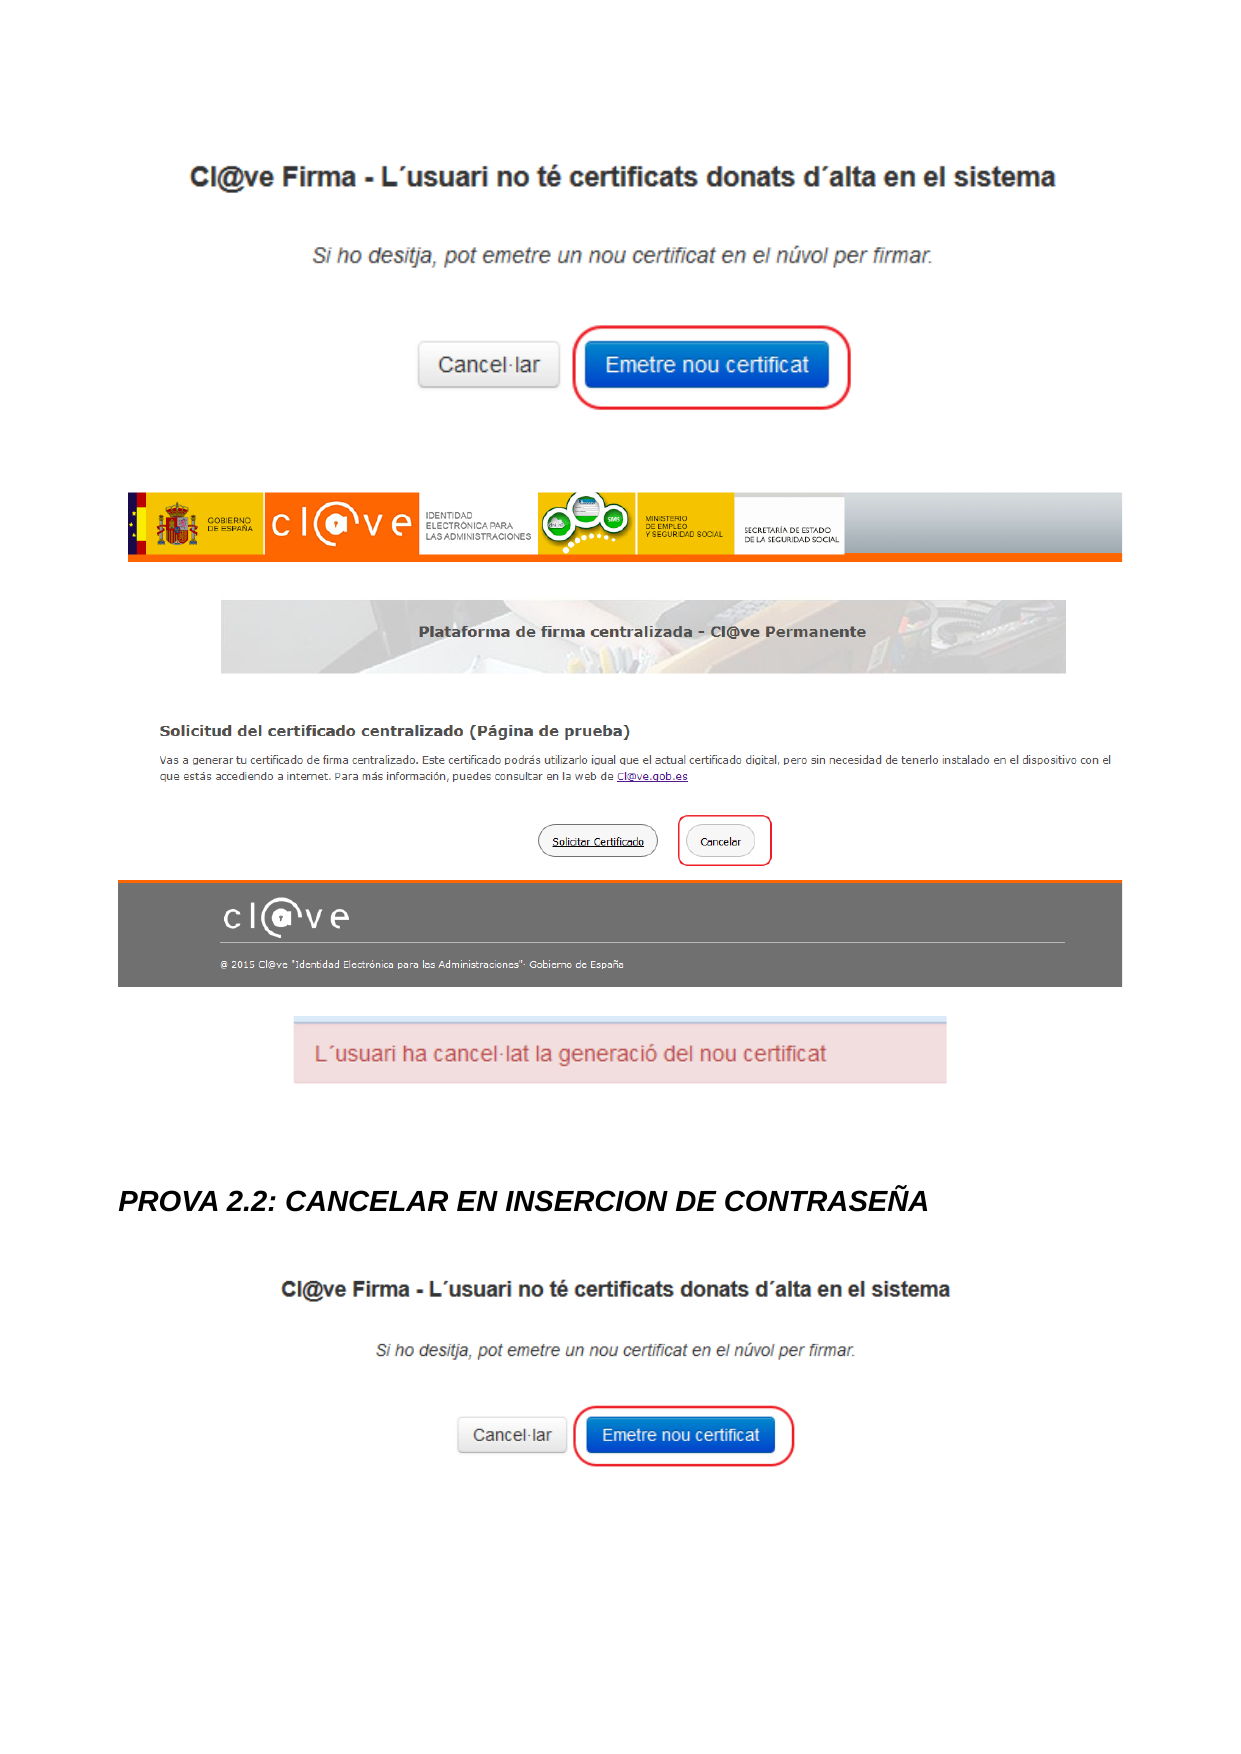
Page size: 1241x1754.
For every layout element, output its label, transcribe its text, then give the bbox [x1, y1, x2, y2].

subtitle PROVA 2.2: CANCELAR EN INSERCION DE CONTRASEÑA [118, 1184, 1122, 1217]
picture [257, 1258, 983, 1498]
picture [118, 118, 1123, 460]
picture [118, 488, 1123, 988]
picture [293, 1016, 947, 1131]
